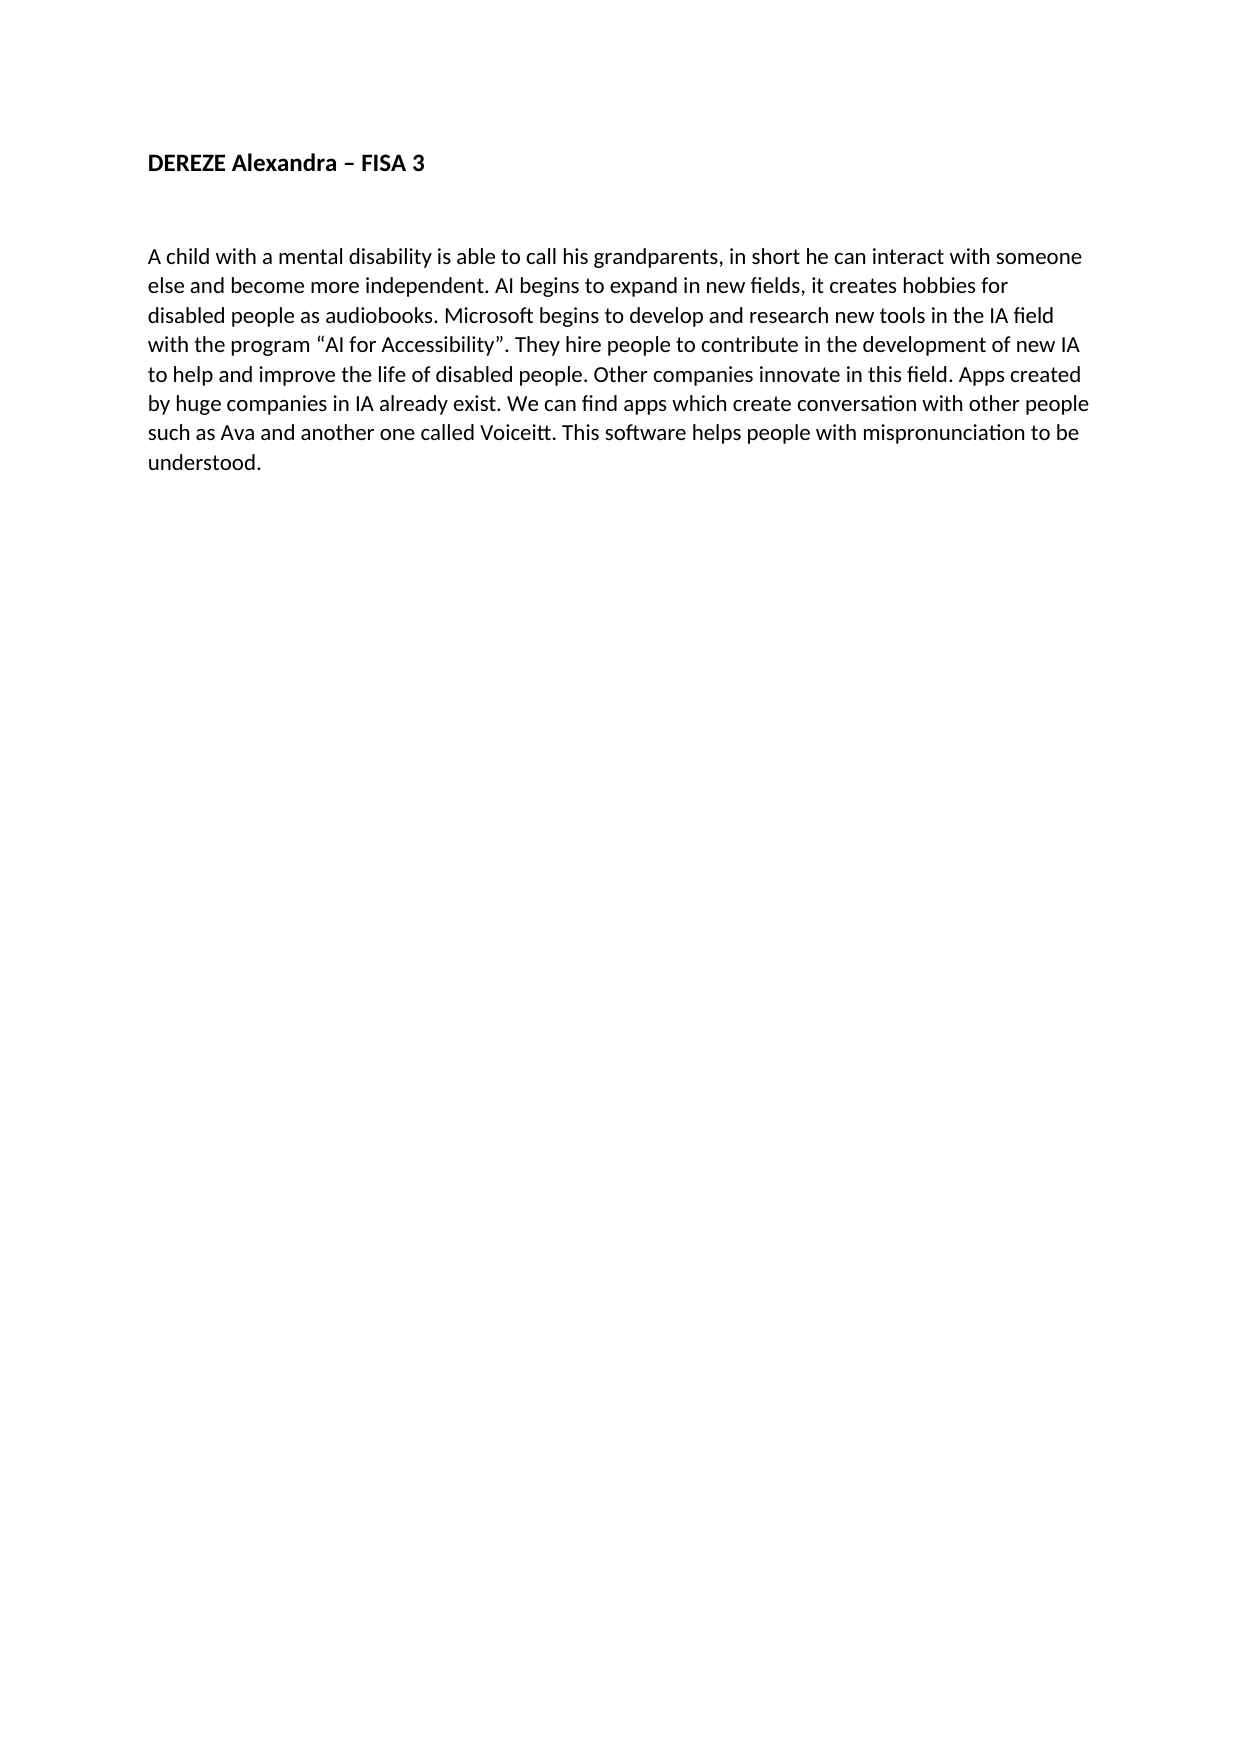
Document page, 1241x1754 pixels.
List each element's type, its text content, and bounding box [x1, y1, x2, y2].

text DEREZE Alexandra – FISA 3 [148, 148, 1093, 178]
text A child with a mental disability is able to call his grandparents, in short he can interact with someone else and become more independent. AI begins to expand in new fields, it creates hobbies for disabled people as audiobooks. Microsoft begins to develop and research new tools in the IA field with the program “AI for Accessibility”. They hire people to contribute in the development of new IA to help and improve the life of disabled people. Other companies innovate in this field. Apps created by huge companies in IA already exist. We can find apps which create conversation with other people such as Ava and another one called Voiceitt. This software helps people with mispronunciation to be understood. [148, 242, 1093, 476]
